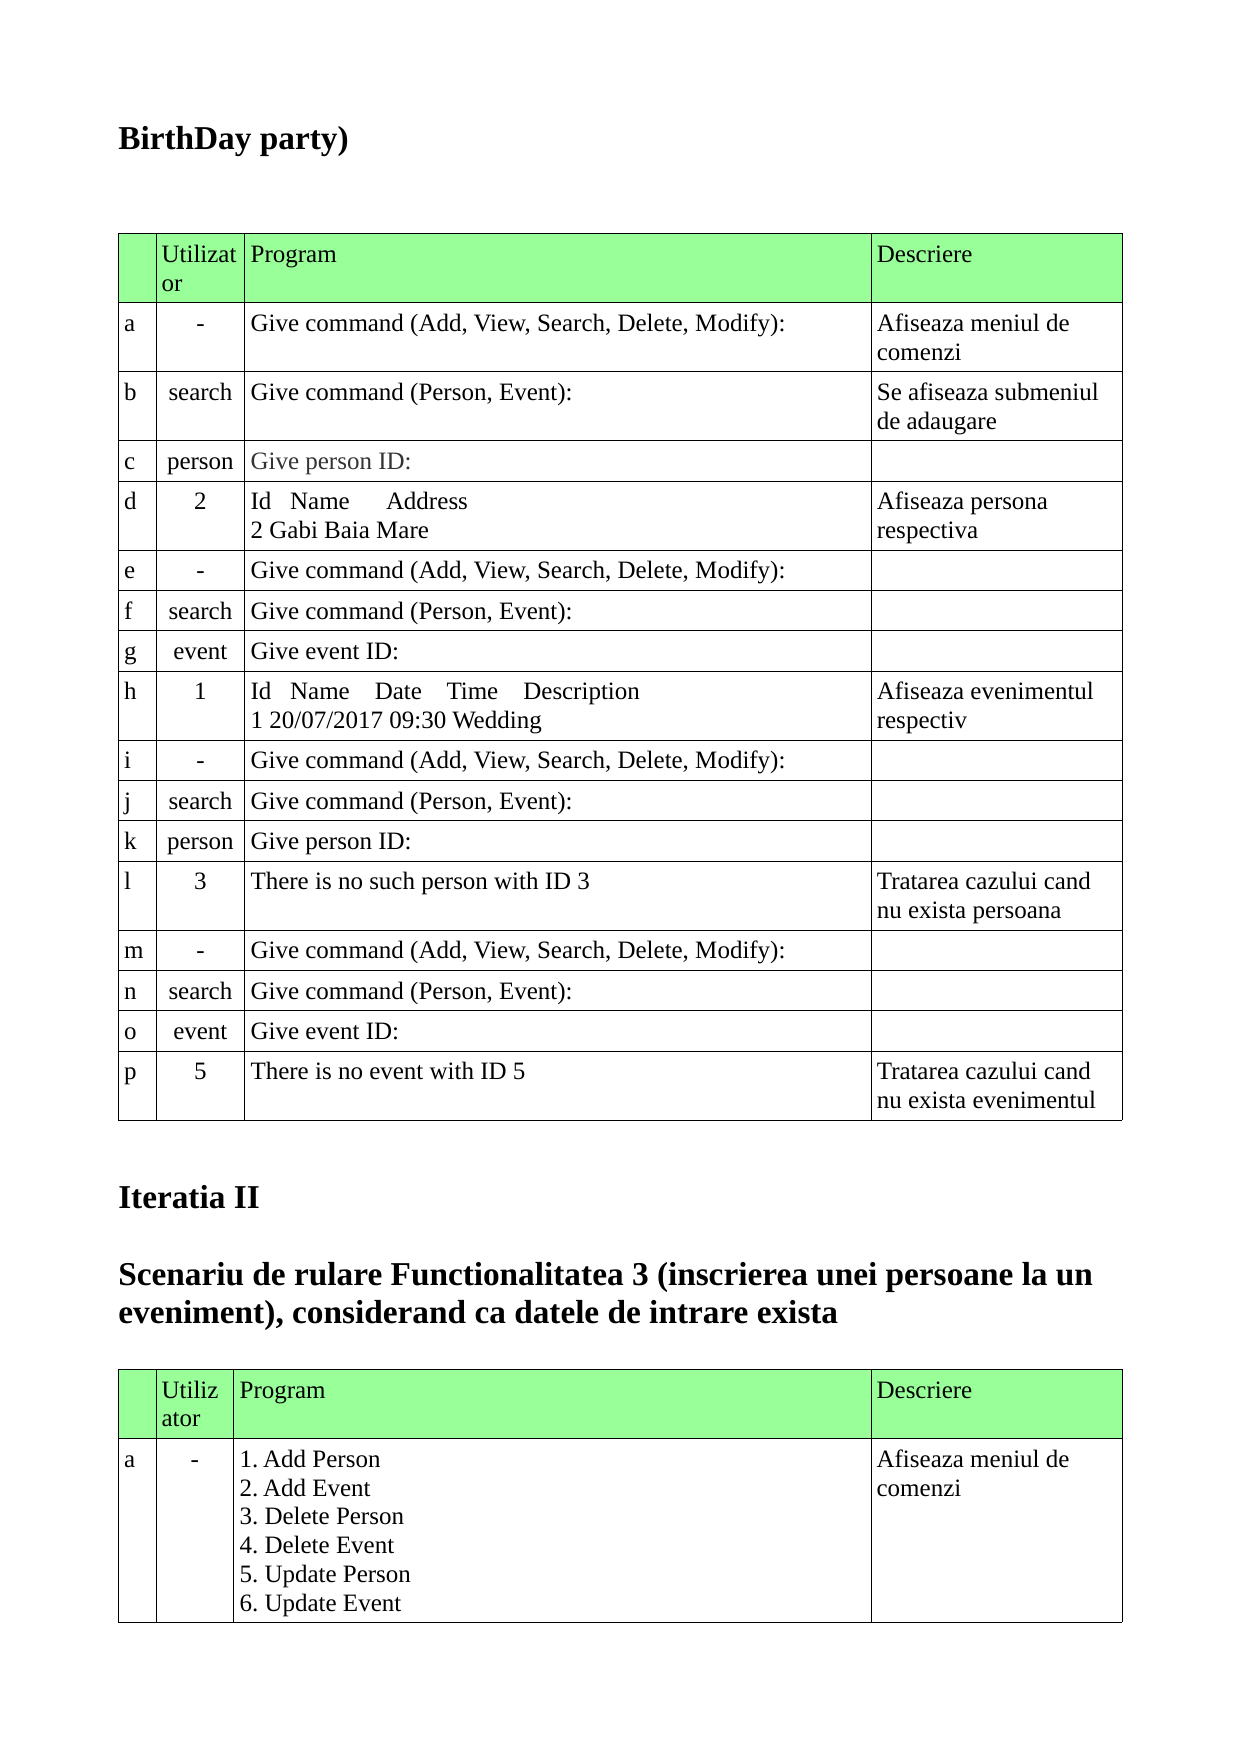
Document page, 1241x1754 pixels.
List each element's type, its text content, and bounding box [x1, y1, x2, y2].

table_cell [872, 1011, 1122, 1051]
table_cell [872, 781, 1122, 820]
table_cell - [157, 931, 244, 970]
table_cell k [119, 821, 156, 861]
text Iteratia II [118, 1177, 1122, 1216]
table_cell search [157, 372, 244, 440]
table_header [119, 1370, 156, 1438]
table_cell Give command (Add, View, Search, Delete, Modify): [245, 931, 871, 970]
table_cell Give command (Add, View, Search, Delete, Modify): [245, 741, 871, 780]
table_header Descriere [872, 1370, 1122, 1438]
table_header Program [234, 1370, 871, 1438]
table_cell search [157, 971, 244, 1010]
table_cell [872, 821, 1122, 861]
table_cell 5 [157, 1052, 244, 1120]
table_cell Id Name Address 2 Gabi Baia Mare [245, 482, 871, 550]
table_cell 1. Add Person 2. Add Event 3. Delete Person 4. Delete Event 5. Update Person 6. Update Event [234, 1439, 871, 1622]
table_cell [872, 551, 1122, 590]
table_cell 2 [157, 482, 244, 550]
table_cell - [157, 303, 244, 371]
table_cell event [157, 1011, 244, 1051]
table_cell There is no such person with ID 3 [245, 862, 871, 930]
table_cell i [119, 741, 156, 780]
table_cell [872, 441, 1122, 481]
table_cell [872, 591, 1122, 630]
table_cell n [119, 971, 156, 1010]
table_cell Give command (Add, View, Search, Delete, Modify): [245, 551, 871, 590]
table_cell Give command (Person, Event): [245, 971, 871, 1010]
table_cell [872, 631, 1122, 671]
table_cell There is no event with ID 5 [245, 1052, 871, 1120]
table_header Utilizator [157, 234, 244, 302]
table_cell [872, 931, 1122, 970]
table_cell Tratarea cazului cand nu exista persoana [872, 862, 1122, 930]
table_cell person [157, 441, 244, 481]
table_cell Afiseaza meniul de comenzi [872, 303, 1122, 371]
table_cell Give command (Person, Event): [245, 372, 871, 440]
table_cell Give command (Person, Event): [245, 591, 871, 630]
table_cell Tratarea cazului cand nu exista evenimentul [872, 1052, 1122, 1120]
table_cell a [119, 1439, 156, 1622]
table_cell Give event ID: [245, 631, 871, 671]
table_cell 3 [157, 862, 244, 930]
table_cell Afiseaza evenimentul respectiv [872, 672, 1122, 740]
table_cell m [119, 931, 156, 970]
table_cell search [157, 781, 244, 820]
table_cell person [157, 821, 244, 861]
table_cell Give command (Person, Event): [245, 781, 871, 820]
table_cell Afiseaza meniul de comenzi [872, 1439, 1122, 1622]
table_header [119, 234, 156, 302]
table_cell Give event ID: [245, 1011, 871, 1051]
table_cell c [119, 441, 156, 481]
table_cell event [157, 631, 244, 671]
table_cell a [119, 303, 156, 371]
table_cell g [119, 631, 156, 671]
table_cell [872, 741, 1122, 780]
table_cell 1 [157, 672, 244, 740]
table_header Utilizator [157, 1370, 233, 1438]
text BirthDay party) [118, 118, 1122, 156]
table_cell h [119, 672, 156, 740]
table_header Descriere [872, 234, 1122, 302]
table_header Program [245, 234, 871, 302]
table_cell - [157, 741, 244, 780]
table_cell Afiseaza persona respectiva [872, 482, 1122, 550]
table_cell - [157, 551, 244, 590]
table_cell l [119, 862, 156, 930]
table_cell p [119, 1052, 156, 1120]
table_cell e [119, 551, 156, 590]
table_cell Give person ID: [245, 441, 871, 481]
table_cell d [119, 482, 156, 550]
table_cell j [119, 781, 156, 820]
text Scenariu de rulare Functionalitatea 3 (inscrierea unei persoane la un eveniment), considerand ca datele de intrare exista [118, 1254, 1122, 1331]
table_cell - [157, 1439, 233, 1622]
table_cell o [119, 1011, 156, 1051]
table_cell Se afiseaza submeniul de adaugare [872, 372, 1122, 440]
table_cell [872, 971, 1122, 1010]
table_cell f [119, 591, 156, 630]
table_cell Id Name Date Time Description 1 20/07/2017 09:30 Wedding [245, 672, 871, 740]
table_cell search [157, 591, 244, 630]
table_cell Give person ID: [245, 821, 871, 861]
table_cell Give command (Add, View, Search, Delete, Modify): [245, 303, 871, 371]
table_cell b [119, 372, 156, 440]
